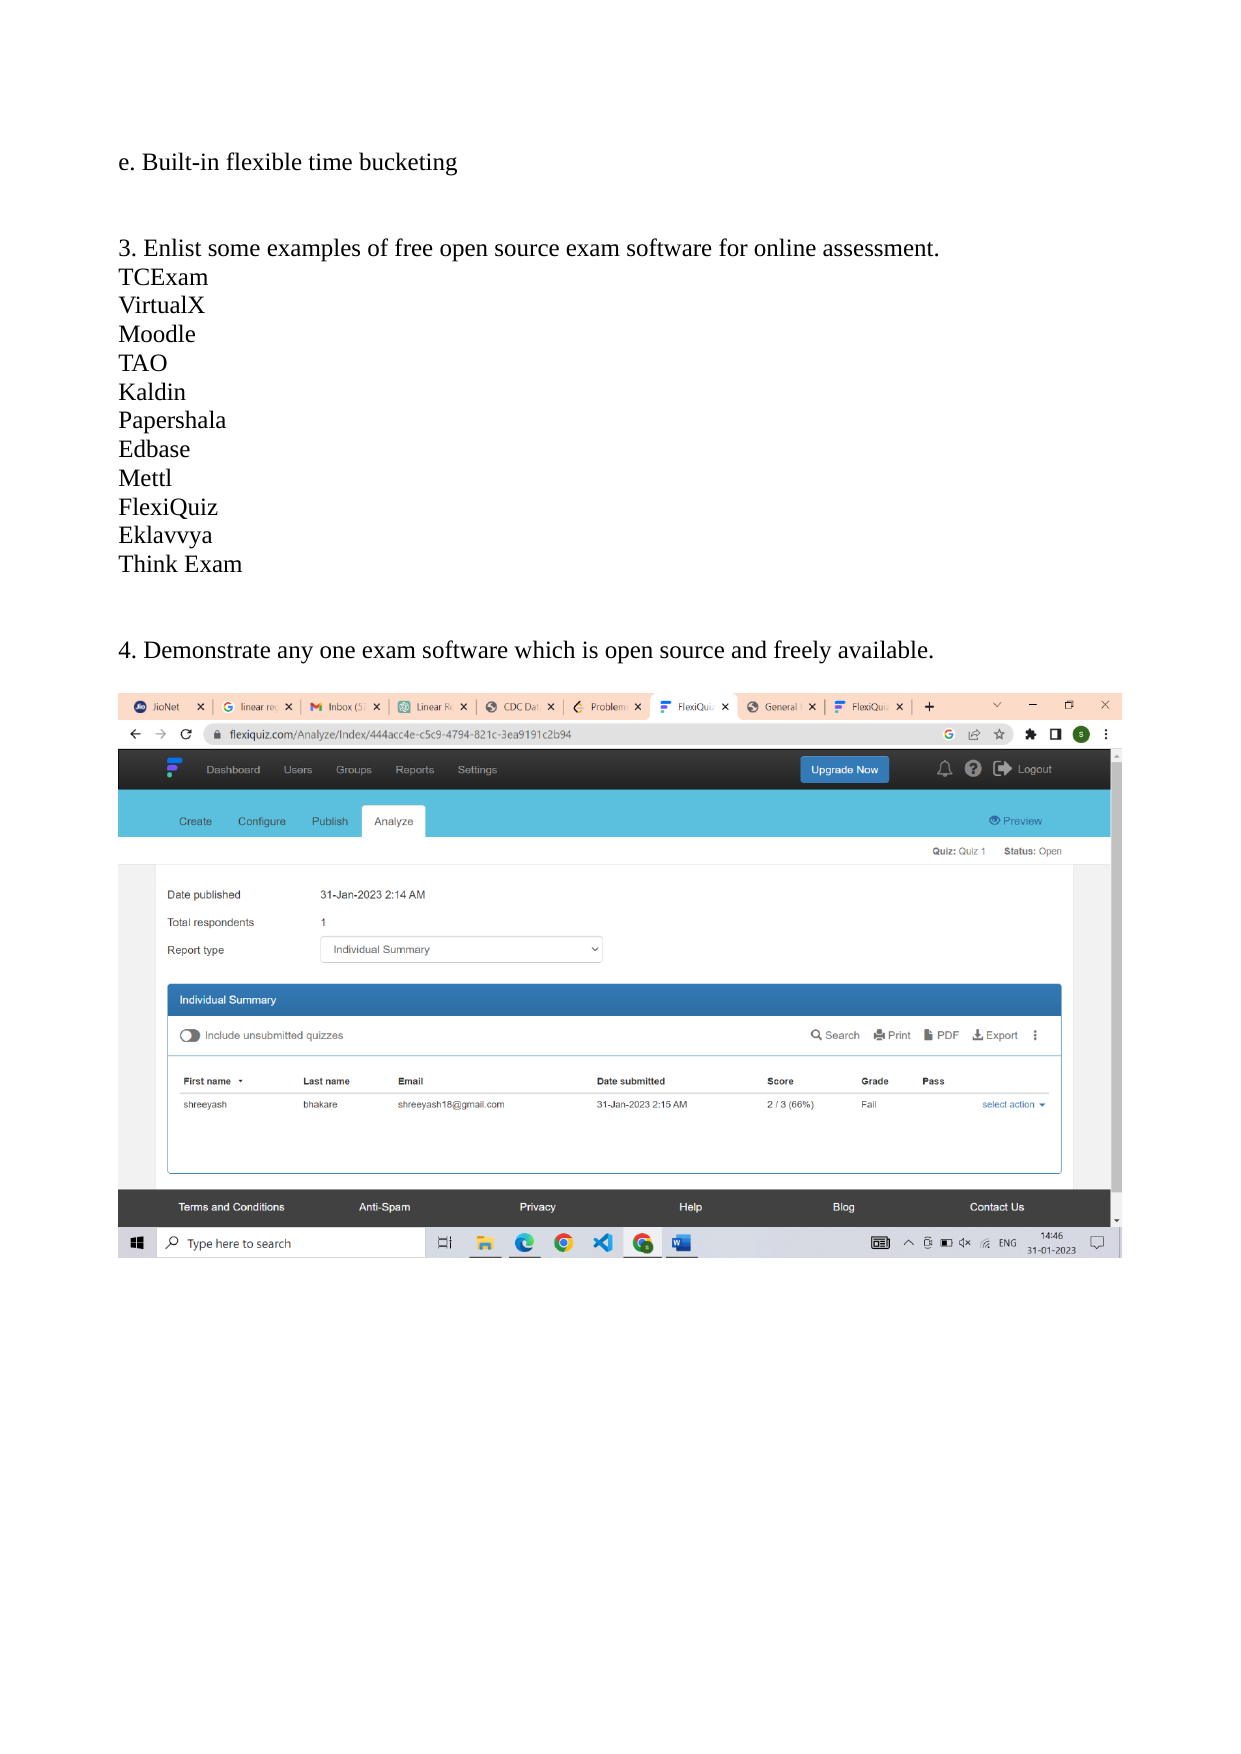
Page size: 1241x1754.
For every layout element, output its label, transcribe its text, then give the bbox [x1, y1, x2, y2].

text Edbase [118, 434, 1122, 463]
text 3. Enlist some examples of free open source exam software for online assessment. [118, 233, 1122, 262]
text e. Built-in flexible time bucketing [118, 147, 1122, 176]
text Eklavvya [118, 521, 1122, 549]
text Kaldin [118, 377, 1122, 406]
text TAO [118, 348, 1122, 377]
text FlexiQuiz [118, 492, 1122, 521]
text VirtualX [118, 291, 1122, 319]
text Think Exam [118, 549, 1122, 578]
text Moodle [118, 319, 1122, 348]
text Mettl [118, 463, 1122, 492]
text Papershala [118, 406, 1122, 434]
text TCExam [118, 262, 1122, 291]
text 4. Demonstrate any one exam software which is open source and freely available. [118, 636, 1122, 664]
